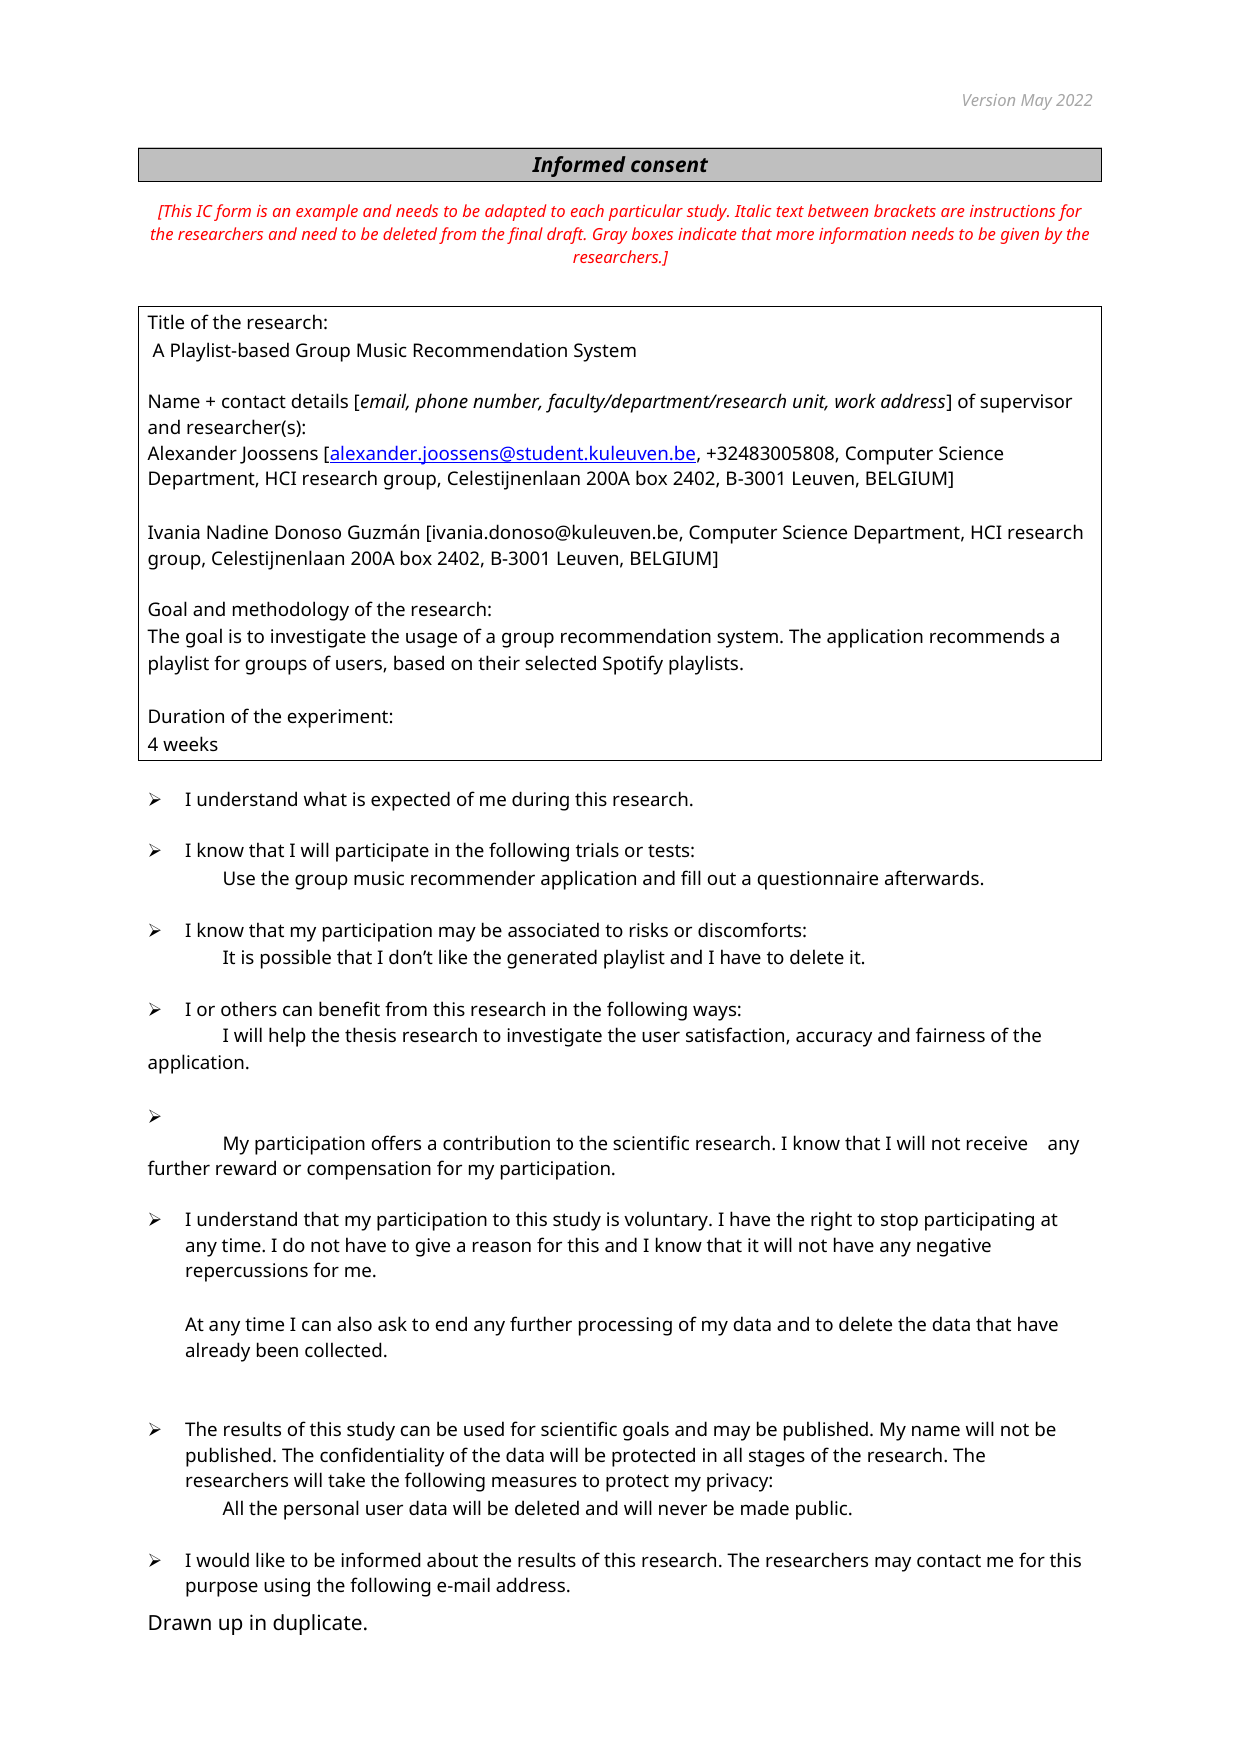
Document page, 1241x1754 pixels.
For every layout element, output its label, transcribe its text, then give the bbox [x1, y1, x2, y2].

text [This IC form is an example and needs to be adapted to each particular study. Italic text between brackets are instructions for the researchers and need to be deleted from the final draft. Gray boxes indicate that more information needs to be given by the researchers.] [147, 200, 1093, 268]
text Name + contact details [email, phone number, faculty/department/research unit, work address] of supervisor and researcher(s): [147, 389, 1093, 440]
text All the personal user data will be deleted and will never be made public. [185, 1493, 1093, 1521]
text I will help the thesis research to investigate the user satisfaction, accuracy and fairness of the application. [147, 1022, 1093, 1076]
list I understand that my participation to this study is voluntary. I have the right to stop participating at any time. I do not have to give a reason for this and I know that it will not have any negative repercussions for me. [147, 1206, 1093, 1283]
list I know that my participation may be associated to risks or discomforts: [147, 917, 1093, 942]
text Title of the research: [139, 307, 1101, 335]
text Informed consent [139, 149, 1101, 181]
text Goal and methodology of the research: [147, 596, 1093, 621]
text At any time I can also ask to end any further processing of my data and to delete the data that have already been collected. [185, 1311, 1093, 1362]
list I or others can benefit from this research in the following ways: [147, 996, 1093, 1022]
text It is possible that I don’t like the generated playlist and I have to delete it. [147, 942, 1093, 971]
text Alexander Joossens [alexander.joossens@student.kuleuven.be, +32483005808, Computer Science Department, HCI research group, Celestijnenlaan 200A box 2402, B-3001 Leuven, BELGIUM] [147, 440, 1093, 491]
text My participation offers a contribution to the scientific research. I know that I will not receive any further reward or compensation for my participation. [147, 1130, 1093, 1181]
text The goal is to investigate the usage of a group recommendation system. The application recommends a playlist for groups of users, based on their selected Spotify playlists. [147, 621, 1093, 675]
list I understand what is expected of me during this research. [147, 786, 1093, 812]
text A Playlist-based Group Music Recommendation System [147, 335, 1093, 363]
list I would like to be informed about the results of this research. The researchers may contact me for this purpose using the following e-mail address. [147, 1547, 1093, 1598]
text Use the group music recommender application and fill out a questionnaire afterwards. [222, 863, 1093, 891]
list The results of this study can be used for scientific goals and may be published. My name will not be published. The confidentiality of the data will be protected in all stages of the research. The researchers will take the following measures to protect my privacy: [147, 1416, 1093, 1493]
text Ivania Nadine Donoso Guzmán [ivania.donoso@kuleuven.be, Computer Science Department, HCI research group, Celestijnenlaan 200A box 2402, B-3001 Leuven, BELGIUM] [147, 519, 1093, 570]
list I know that I will participate in the following trials or tests: [147, 837, 1093, 863]
text Duration of the experiment: [147, 704, 1093, 726]
text 4 weeks [139, 726, 1101, 760]
